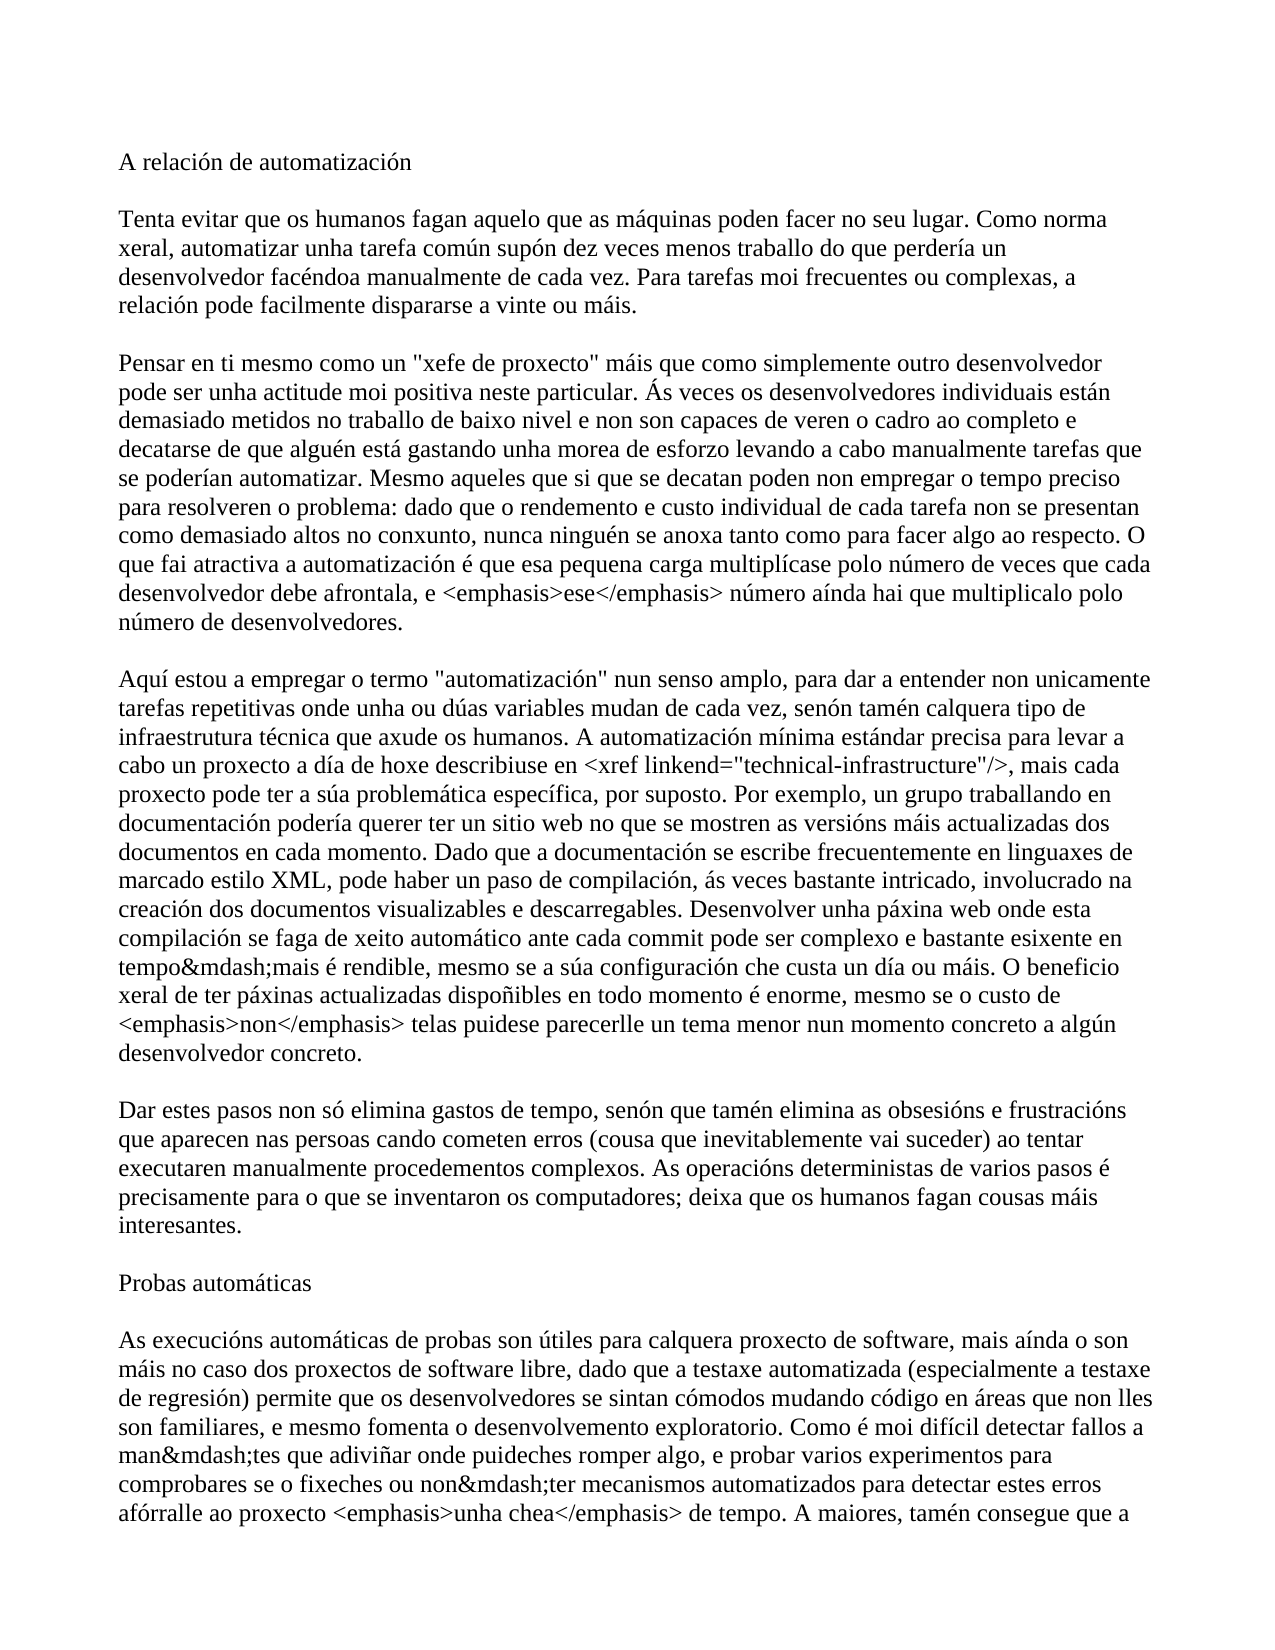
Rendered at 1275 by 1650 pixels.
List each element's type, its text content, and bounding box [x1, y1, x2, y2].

text Probas automáticas [118, 1268, 1157, 1297]
text Dar estes pasos non só elimina gastos de tempo, senón que tamén elimina as obsesións e frustracións que aparecen nas persoas cando cometen erros (cousa que inevitablemente vai suceder) ao tentar executaren manualmente procedementos complexos. As operacións deterministas de varios pasos é precisamente para o que se inventaron os computadores; deixa que os humanos fagan cousas máis interesantes. [118, 1096, 1157, 1239]
text Aquí estou a empregar o termo "automatización" nun senso amplo, para dar a entender non unicamente tarefas repetitivas onde unha ou dúas variables mudan de cada vez, senón tamén calquera tipo de infraestrutura técnica que axude os humanos. A automatización mínima estándar precisa para levar a cabo un proxecto a día de hoxe describiuse en <xref linkend="technical-infrastructure"/>, mais cada proxecto pode ter a súa problemática específica, por suposto. Por exemplo, un grupo traballando en documentación podería querer ter un sitio web no que se mostren as versións máis actualizadas dos documentos en cada momento. Dado que a documentación se escribe frecuentemente en linguaxes de marcado estilo XML, pode haber un paso de compilación, ás veces bastante intricado, involucrado na creación dos documentos visualizables e descarregables. Desenvolver unha páxina web onde esta compilación se faga de xeito automático ante cada commit pode ser complexo e bastante esixente en tempo&mdash;mais é rendible, mesmo se a súa configuración che custa un día ou máis. O beneficio xeral de ter páxinas actualizadas dispoñibles en todo momento é enorme, mesmo se o custo de <emphasis>non</emphasis> telas puidese parecerlle un tema menor nun momento concreto a algún desenvolvedor concreto. [118, 664, 1157, 1067]
text Pensar en ti mesmo como un "xefe de proxecto" máis que como simplemente outro desenvolvedor pode ser unha actitude moi positiva neste particular. Ás veces os desenvolvedores individuais están demasiado metidos no traballo de baixo nivel e non son capaces de veren o cadro ao completo e decatarse de que alguén está gastando unha morea de esforzo levando a cabo manualmente tarefas que se poderían automatizar. Mesmo aqueles que si que se decatan poden non empregar o tempo preciso para resolveren o problema: dado que o rendemento e custo individual de cada tarefa non se presentan como demasiado altos no conxunto, nunca ninguén se anoxa tanto como para facer algo ao respecto. O que fai atractiva a automatización é que esa pequena carga multiplícase polo número de veces que cada desenvolvedor debe afrontala, e <emphasis>ese</emphasis> número aínda hai que multiplicalo polo número de desenvolvedores. [118, 348, 1157, 636]
text Tenta evitar que os humanos fagan aquelo que as máquinas poden facer no seu lugar. Como norma xeral, automatizar unha tarefa común supón dez veces menos traballo do que perdería un desenvolvedor facéndoa manualmente de cada vez. Para tarefas moi frecuentes ou complexas, a relación pode facilmente dispararse a vinte ou máis. [118, 204, 1157, 319]
text A relación de automatización [118, 147, 1157, 176]
text As execucións automáticas de probas son útiles para calquera proxecto de software, mais aínda o son máis no caso dos proxectos de software libre, dado que a testaxe automatizada (especialmente a testaxe de regresión) permite que os desenvolvedores se sintan cómodos mudando código en áreas que non lles son familiares, e mesmo fomenta o desenvolvemento exploratorio. Como é moi difícil detectar fallos a man&mdash;tes que adiviñar onde puideches romper algo, e probar varios experimentos para comprobares se o fixeches ou non&mdash;ter mecanismos automatizados para detectar estes erros afórralle ao proxecto <emphasis>unha chea</emphasis> de tempo. A maiores, tamén consegue que a [118, 1326, 1157, 1527]
